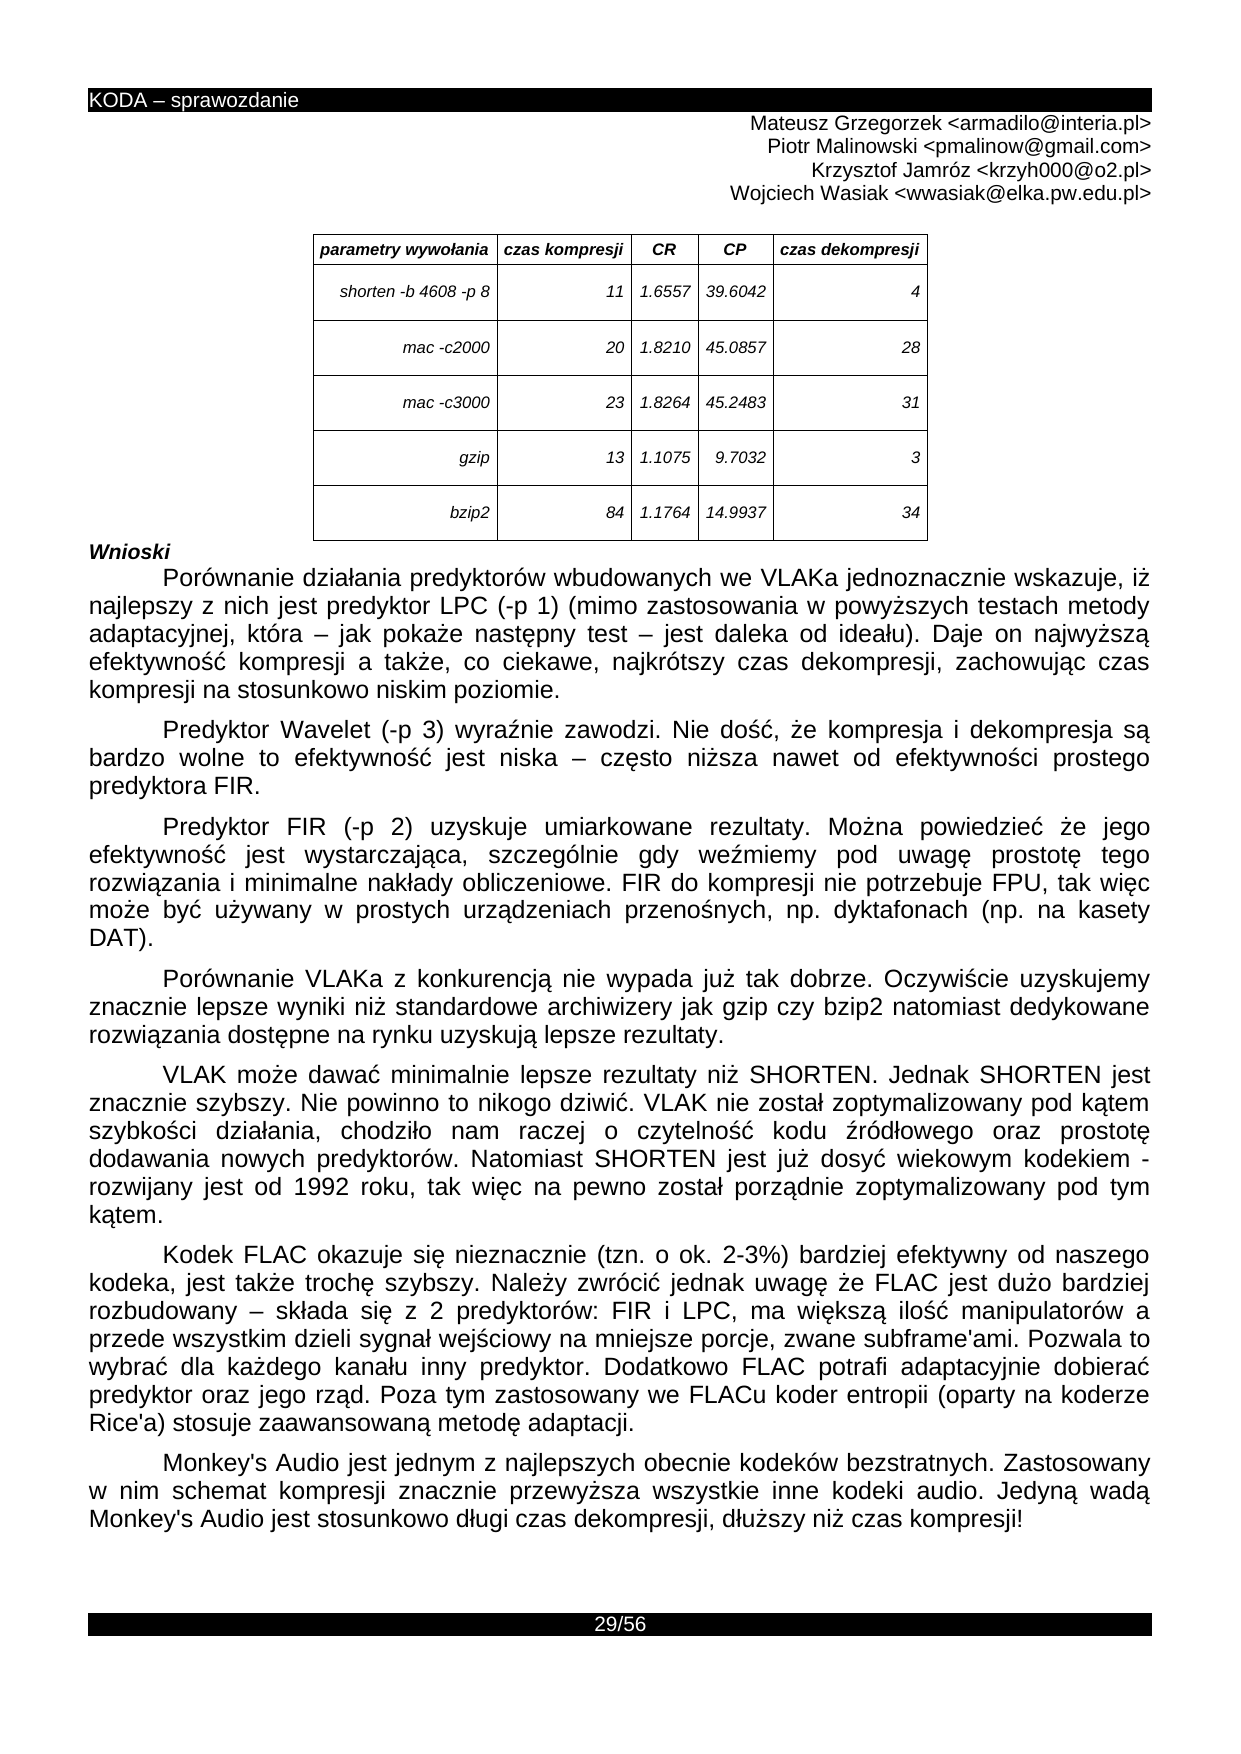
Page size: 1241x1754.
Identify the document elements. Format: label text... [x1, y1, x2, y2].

table_cell 14.9937 [699, 486, 773, 540]
table_cell gzip [314, 431, 497, 485]
text Monkey's Audio jest jednym z najlepszych obecnie kodeków bezstratnych. Zastosowany w nim schemat kompresji znacznie przewyższa wszystkie inne kodeki audio. Jedyną wadą Monkey's Audio jest stosunkowo długi czas dekompresji, dłuższy niż czas kompresji! [88, 1449, 1152, 1533]
table_cell shorten -b 4608 -p 8 [314, 265, 497, 319]
text Predyktor FIR (-p 2) uzyskuje umiarkowane rezultaty. Można powiedzieć że jego efektywność jest wystarczająca, szczególnie gdy weźmiemy pod uwagę prostotę tego rozwiązania i minimalne nakłady obliczeniowe. FIR do kompresji nie potrzebuje FPU, tak więc może być używany w prostych urządzeniach przenośnych, np. dyktafonach (np. na kasety DAT). [88, 813, 1152, 952]
text Predyktor Wavelet (-p 3) wyraźnie zawodzi. Nie dość, że kompresja i dekompresja są bardzo wolne to efektywność jest niska – często niższa nawet od efektywności prostego predyktora FIR. [88, 716, 1152, 800]
text Porównanie VLAKa z konkurencją nie wypada już tak dobrze. Oczywiście uzyskujemy znacznie lepsze wyniki niż standardowe archiwizery jak gzip czy bzip2 natomiast dedykowane rozwiązania dostępne na rynku uzyskują lepsze rezultaty. [88, 965, 1152, 1048]
table_cell 34 [774, 486, 927, 540]
text Kodek FLAC okazuje się nieznacznie (tzn. o ok. 2-3%) bardziej efektywny od naszego kodeka, jest także trochę szybszy. Należy zwrócić jednak uwagę że FLAC jest dużo bardziej rozbudowany – składa się z 2 predyktorów: FIR i LPC, ma większą ilość manipulatorów a przede wszystkim dzieli sygnał wejściowy na mniejsze porcje, zwane subframe'ami. Pozwala to wybrać dla każdego kanału inny predyktor. Dodatkowo FLAC potrafi adaptacyjnie dobierać predyktor oraz jego rząd. Poza tym zastosowany we FLACu koder entropii (oparty na koderze Rice'a) stosuje zaawansowaną metodę adaptacji. [88, 1241, 1152, 1436]
table_cell 1.8264 [632, 376, 698, 430]
table_header parametry wywołania [314, 235, 497, 264]
table_header CP [699, 235, 773, 264]
table_cell 1.1075 [632, 431, 698, 485]
table_cell 11 [498, 265, 631, 319]
table_cell 4 [774, 265, 927, 319]
table_cell bzip2 [314, 486, 497, 540]
table_cell 45.2483 [699, 376, 773, 430]
table_cell 1.8210 [632, 321, 698, 375]
table_cell 84 [498, 486, 631, 540]
table_cell 23 [498, 376, 631, 430]
table_header czas kompresji [498, 235, 631, 264]
text Porównanie działania predyktorów wbudowanych we VLAKa jednoznacznie wskazuje, iż najlepszy z nich jest predyktor LPC (-p 1) (mimo zastosowania w powyższych testach metody adaptacyjnej, która – jak pokaże następny test – jest daleka od ideału). Daje on najwyższą efektywność kompresji a także, co ciekawe, najkrótszy czas dekompresji, zachowując czas kompresji na stosunkowo niskim poziomie. [88, 564, 1152, 704]
table_header czas dekompresji [774, 235, 927, 264]
table_cell 9.7032 [699, 431, 773, 485]
table_cell 1.1764 [632, 486, 698, 540]
table_cell mac -c2000 [314, 321, 497, 375]
table_cell 1.6557 [632, 265, 698, 319]
table_cell 28 [774, 321, 927, 375]
table_cell 45.0857 [699, 321, 773, 375]
table_cell mac -c3000 [314, 376, 497, 430]
table_header CR [632, 235, 698, 264]
subtitle Wnioski [88, 541, 1152, 564]
text VLAK może dawać minimalnie lepsze rezultaty niż SHORTEN. Jednak SHORTEN jest znacznie szybszy. Nie powinno to nikogo dziwić. VLAK nie został zoptymalizowany pod kątem szybkości działania, chodziło nam raczej o czytelność kodu źródłowego oraz prostotę dodawania nowych predyktorów. Natomiast SHORTEN jest już dosyć wiekowym kodekiem - rozwijany jest od 1992 roku, tak więc na pewno został porządnie zoptymalizowany pod tym kątem. [88, 1061, 1152, 1228]
table_cell 13 [498, 431, 631, 485]
table_cell 39.6042 [699, 265, 773, 319]
table_cell 20 [498, 321, 631, 375]
table_cell 31 [774, 376, 927, 430]
table_cell 3 [774, 431, 927, 485]
